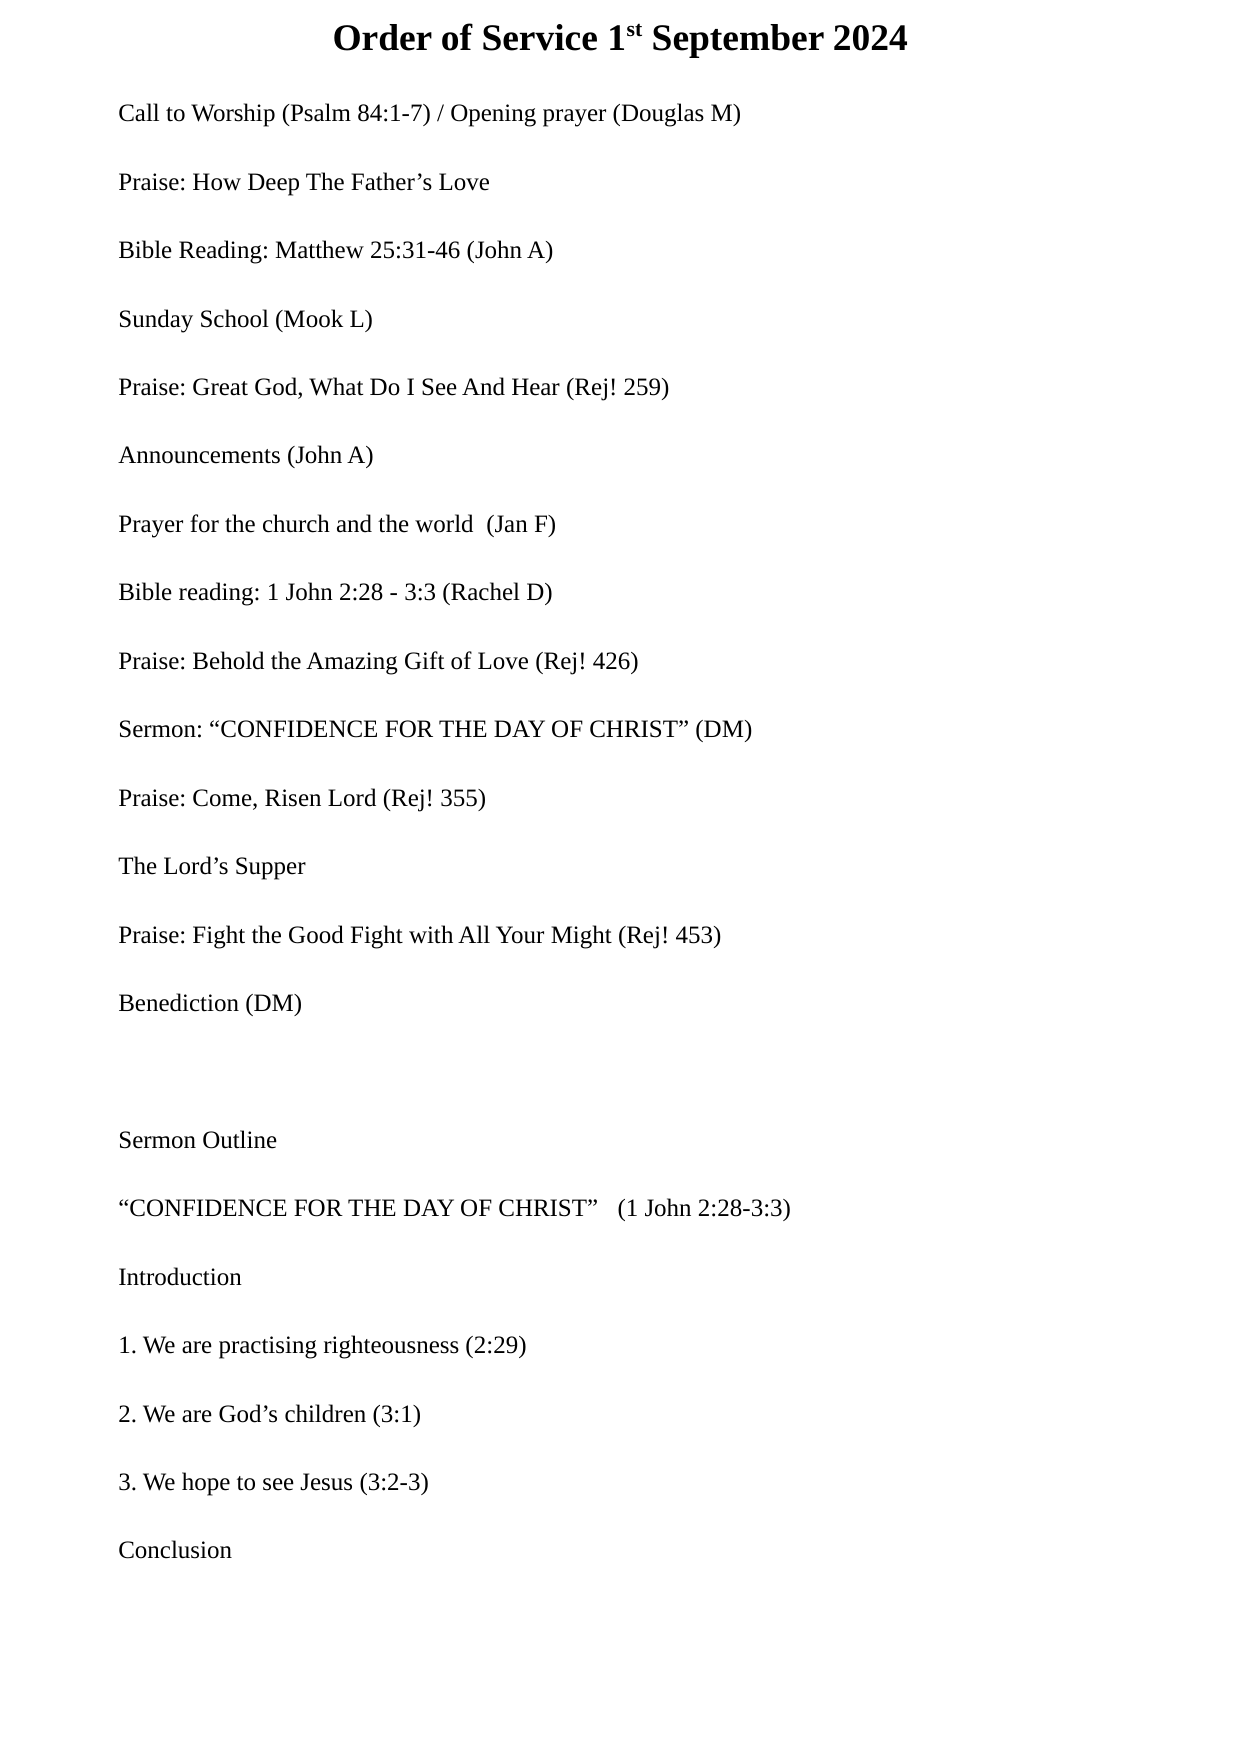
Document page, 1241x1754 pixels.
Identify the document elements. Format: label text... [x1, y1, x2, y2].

text 2. We are God’s children (3:1) [118, 1399, 1122, 1427]
text Conclusion [118, 1536, 1122, 1564]
text “CONFIDENCE FOR THE DAY OF CHRIST” (1 John 2:28-3:3) [118, 1193, 1122, 1222]
text Sermon Outline [118, 1125, 1122, 1154]
text Sunday School (Mook L) [118, 304, 1122, 332]
text Praise: Great God, What Do I See And Hear (Rej! 259) [118, 372, 1122, 401]
text Praise: Come, Risen Lord (Rej! 355) [118, 783, 1122, 812]
text Introduction [118, 1262, 1122, 1291]
text Sermon: “CONFIDENCE FOR THE DAY OF CHRIST” (DM) [118, 714, 1122, 743]
text The Lord’s Supper [118, 851, 1122, 880]
text 1. We are practising righteousness (2:29) [118, 1330, 1122, 1359]
text 3. We hope to see Jesus (3:2-3) [118, 1467, 1122, 1496]
text Praise: How Deep The Father’s Love [118, 167, 1122, 196]
text Bible reading: 1 John 2:28 - 3:3 (Rachel D) [118, 577, 1122, 606]
text Call to Worship (Psalm 84:1-7) / Opening prayer (Douglas M) [118, 98, 1122, 127]
text Announcements (John A) [118, 441, 1122, 469]
text Prayer for the church and the world (Jan F) [118, 509, 1122, 538]
text Praise: Fight the Good Fight with All Your Might (Rej! 453) [118, 920, 1122, 948]
text Praise: Behold the Amazing Gift of Love (Rej! 426) [118, 646, 1122, 675]
text Bible Reading: Matthew 25:31-46 (John A) [118, 235, 1122, 264]
text Benediction (DM) [118, 988, 1122, 1017]
